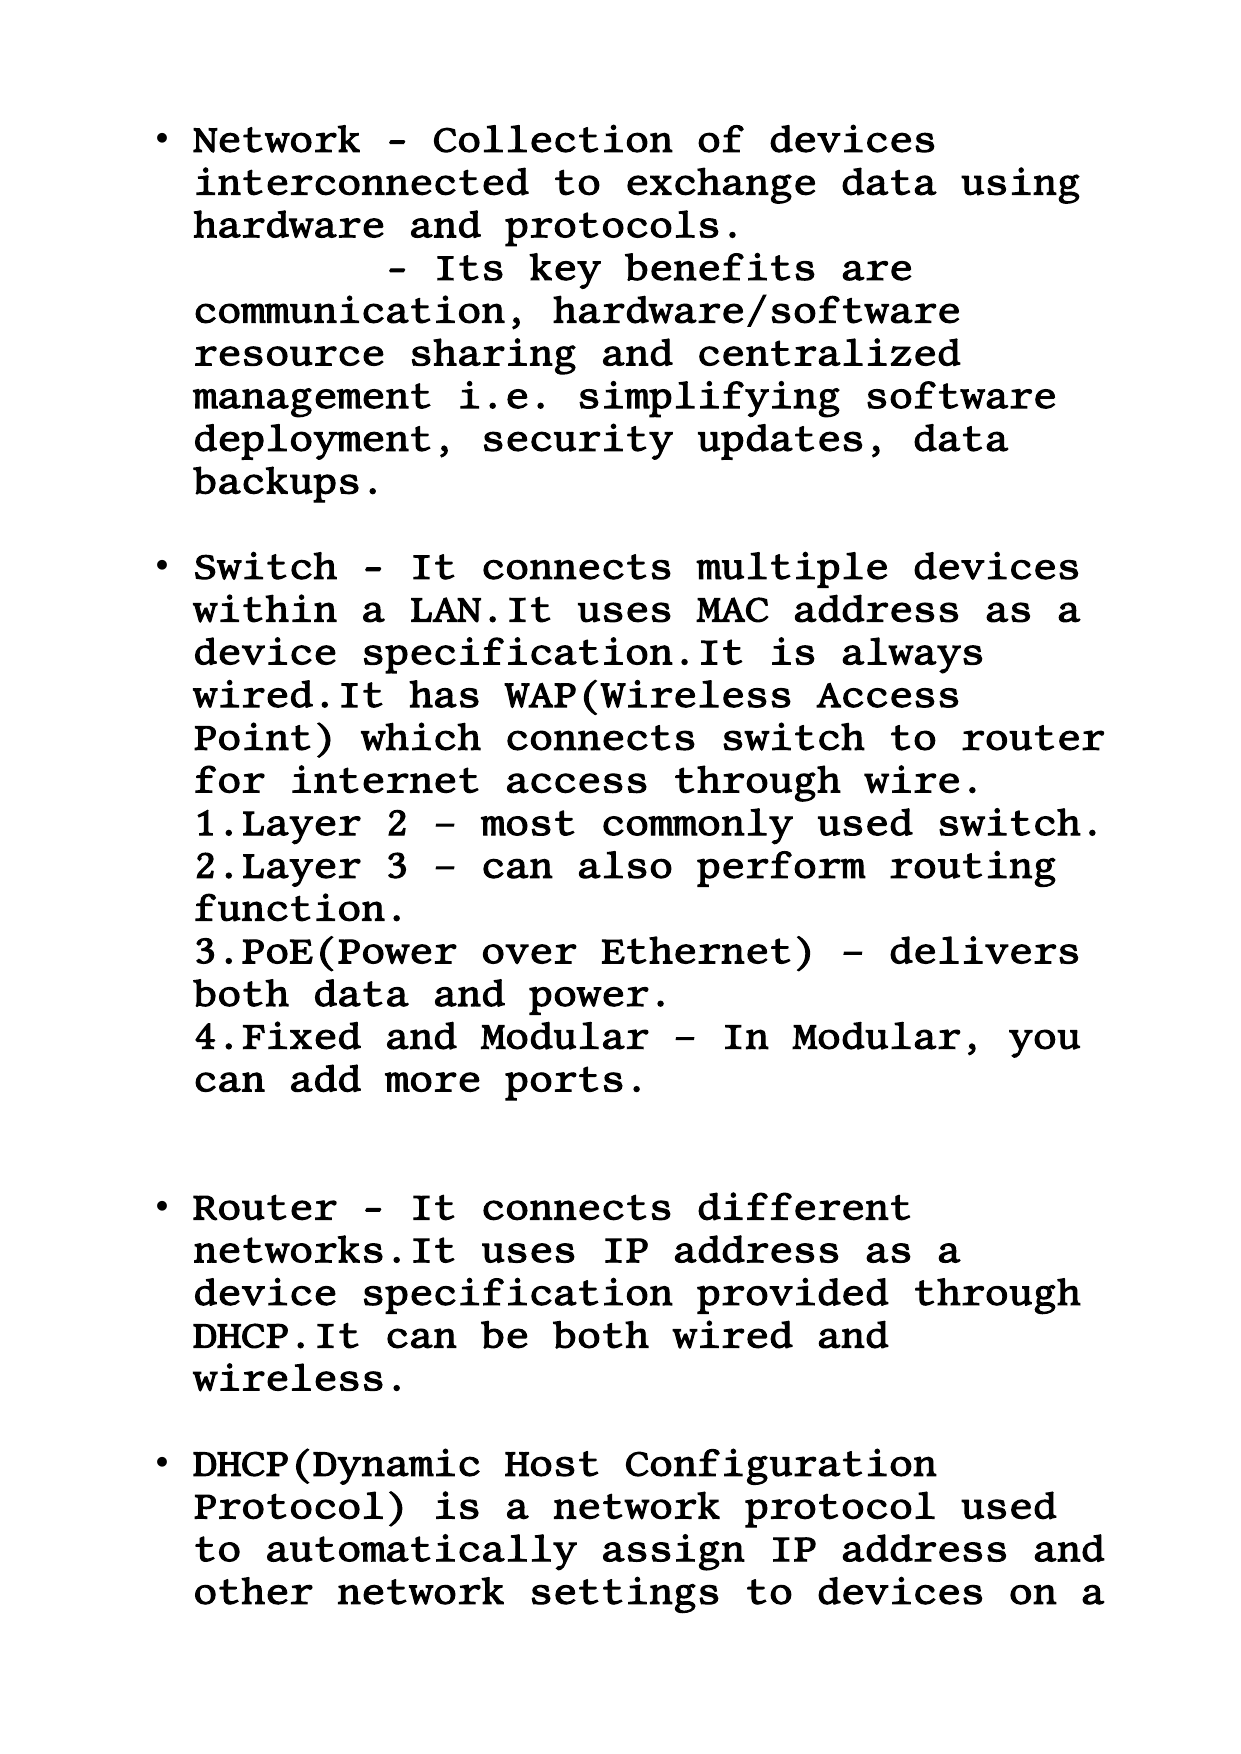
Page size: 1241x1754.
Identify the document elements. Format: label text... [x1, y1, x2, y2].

list DHCP(Dynamic Host Configuration Protocol) is a network protocol used to automatically assign IP address and other network settings to devices on a [156, 1442, 1122, 1613]
list 3.PoE(Power over Ethernet) – delivers both data and power. [156, 929, 1122, 1015]
list Network - Collection of devices interconnected to exchange data using hardware and protocols. [156, 118, 1122, 246]
list Switch - It connects multiple devices within a LAN.It uses MAC address as a device specification.It is always wired.It has WAP(Wireless Access Point) which connects switch to router for internet access through wire. [156, 545, 1122, 801]
list 1.Layer 2 – most commonly used switch. [156, 801, 1122, 844]
list - Its key benefits are communication, hardware/software resource sharing and centralized management i.e. simplifying software deployment, security updates, data backups. [156, 246, 1122, 502]
list 2.Layer 3 – can also perform routing function. [156, 844, 1122, 929]
list 4.Fixed and Modular – In Modular, you can add more ports. [156, 1015, 1122, 1100]
list Router - It connects different networks.It uses IP address as a device specification provided through DHCP.It can be both wired and wireless. [156, 1186, 1122, 1399]
